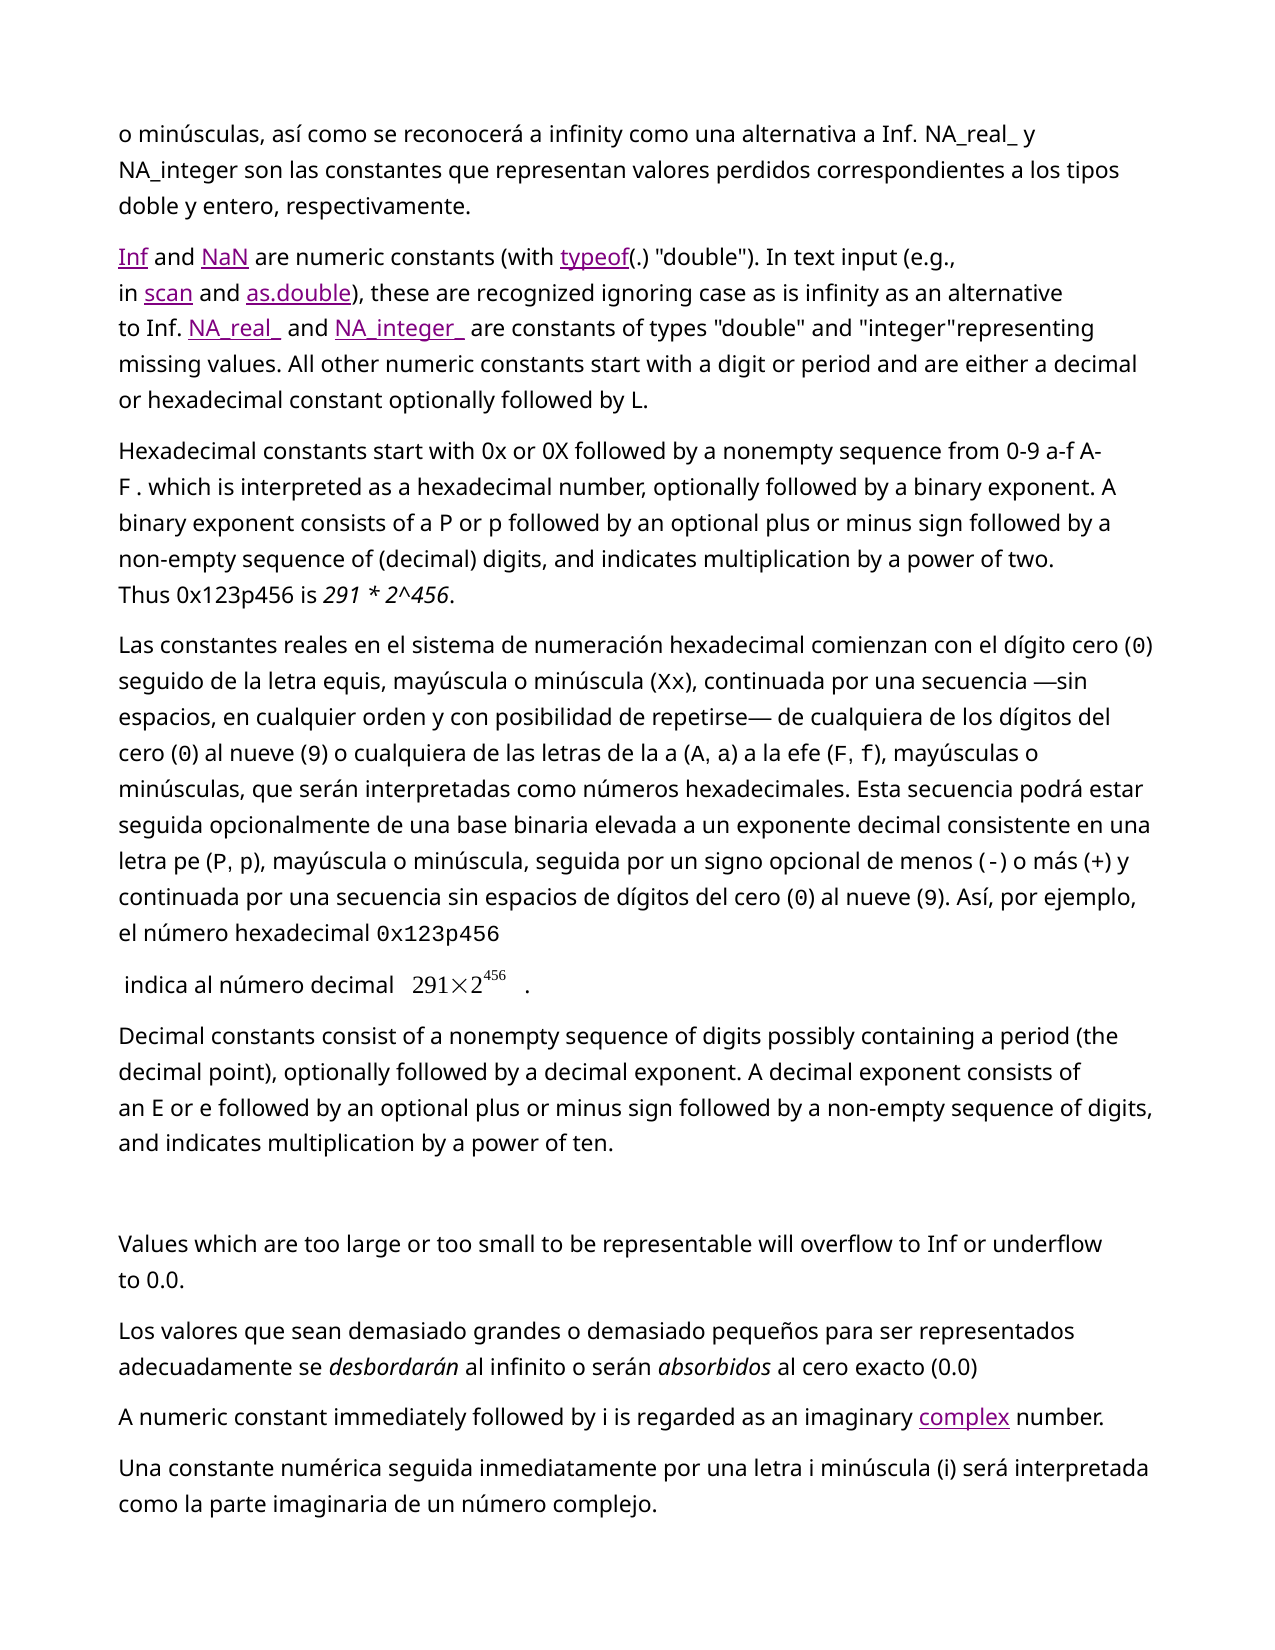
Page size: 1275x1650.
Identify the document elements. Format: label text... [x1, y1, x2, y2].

text A numeric constant immediately followed by i is regarded as an imaginary complex number. [118, 1401, 1157, 1433]
text Inf and NaN are numeric constants (with typeof(.) "double"). In text input (e.g., in scan and as.double), these are recognized ignoring case as is infinity as an alternative to Inf. NA_real_ and NA_integer_ are constants of types "double" and "integer"representing missing values. All other numeric constants start with a digit or period and are either a decimal or hexadecimal constant optionally followed by L. [118, 241, 1157, 416]
text Decimal constants consist of a nonempty sequence of digits possibly containing a period (the decimal point), optionally followed by a decimal exponent. A decimal exponent consists of an E or e followed by an optional plus or minus sign followed by a non-empty sequence of digits, and indicates multiplication by a power of ten. [118, 1019, 1157, 1159]
text o minúsculas, así como se reconocerá a infinity como una alternativa a Inf. NA_real_ y NA_integer son las constantes que representan valores perdidos correspondientes a los tipos doble y entero, respectivamente. [118, 118, 1157, 221]
text Hexadecimal constants start with 0x or 0X followed by a nonempty sequence from 0-9 a-f A-F . which is interpreted as a hexadecimal number, optionally followed by a binary exponent. A binary exponent consists of a P or p followed by an optional plus or minus sign followed by a non-empty sequence of (decimal) digits, and indicates multiplication by a power of two. Thus 0x123p456 is 291 * 2^456. [118, 435, 1157, 610]
text Una constante numérica seguida inmediatamente por una letra i minúscula (i) será interpretada como la parte imaginaria de un número complejo. [118, 1452, 1157, 1519]
text indica al número decimal. [118, 968, 1157, 1000]
text Values which are too large or too small to be representable will overflow to Inf or underflow to 0.0. [118, 1228, 1157, 1296]
text Los valores que sean demasiado grandes o demasiado pequeños para ser representados adecuadamente se desbordarán al infinito o serán absorbidos al cero exacto (0.0) [118, 1315, 1157, 1382]
text Las constantes reales en el sistema de numeración hexadecimal comienzan con el dígito cero (0) seguido de la letra equis, mayúscula o minúscula (Xx), continuada por una secuencia —sin espacios, en cualquier orden y con posibilidad de repetirse— de cualquiera de los dígitos del cero (0) al nueve (9) o cualquiera de las letras de la a (A, a) a la efe (F, f), mayúsculas o minúsculas, que serán interpretadas como números hexadecimales. Esta secuencia podrá estar seguida opcionalmente de una base binaria elevada a un exponente decimal consistente en una letra pe (P, p), mayúscula o minúscula, seguida por un signo opcional de menos (-) o más (+) y continuada por una secuencia sin espacios de dígitos del cero (0) al nueve (9). Así, por ejemplo, el número hexadecimal 0x123p456 [118, 629, 1157, 948]
